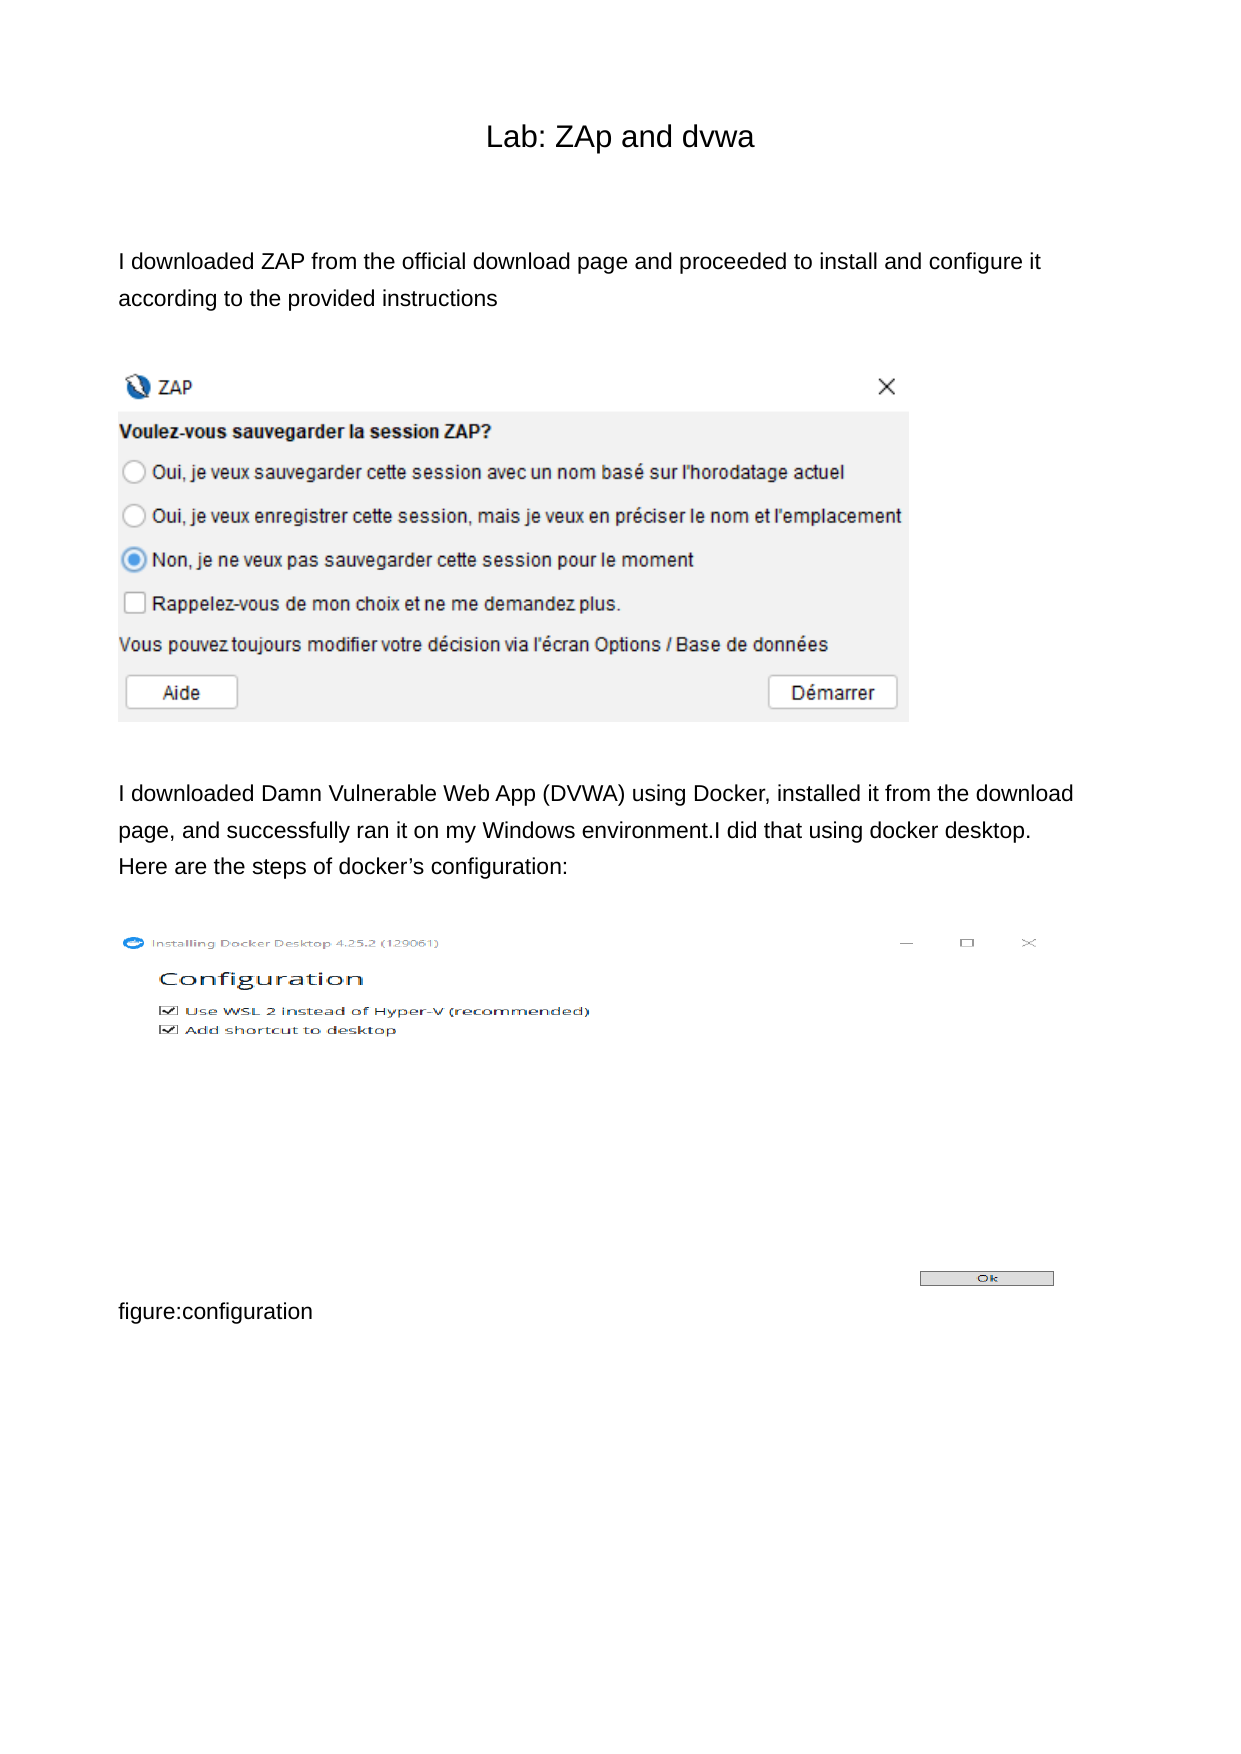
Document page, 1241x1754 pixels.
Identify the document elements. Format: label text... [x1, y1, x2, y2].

text I downloaded Damn Vulnerable Web App (DVWA) using Docker, installed it from the download page, and successfully ran it on my Windows environment.I did that using docker desktop. [118, 780, 1122, 843]
text I downloaded ZAP from the official download page and proceeded to install and configure it according to the provided instructions [118, 248, 1122, 311]
text Lab: ZAp and dvwa [118, 118, 1122, 154]
picture [118, 368, 909, 722]
picture [118, 936, 1059, 1287]
text Here are the steps of docker’s configuration: [118, 853, 1122, 879]
text figure:configuration [118, 1298, 1122, 1324]
